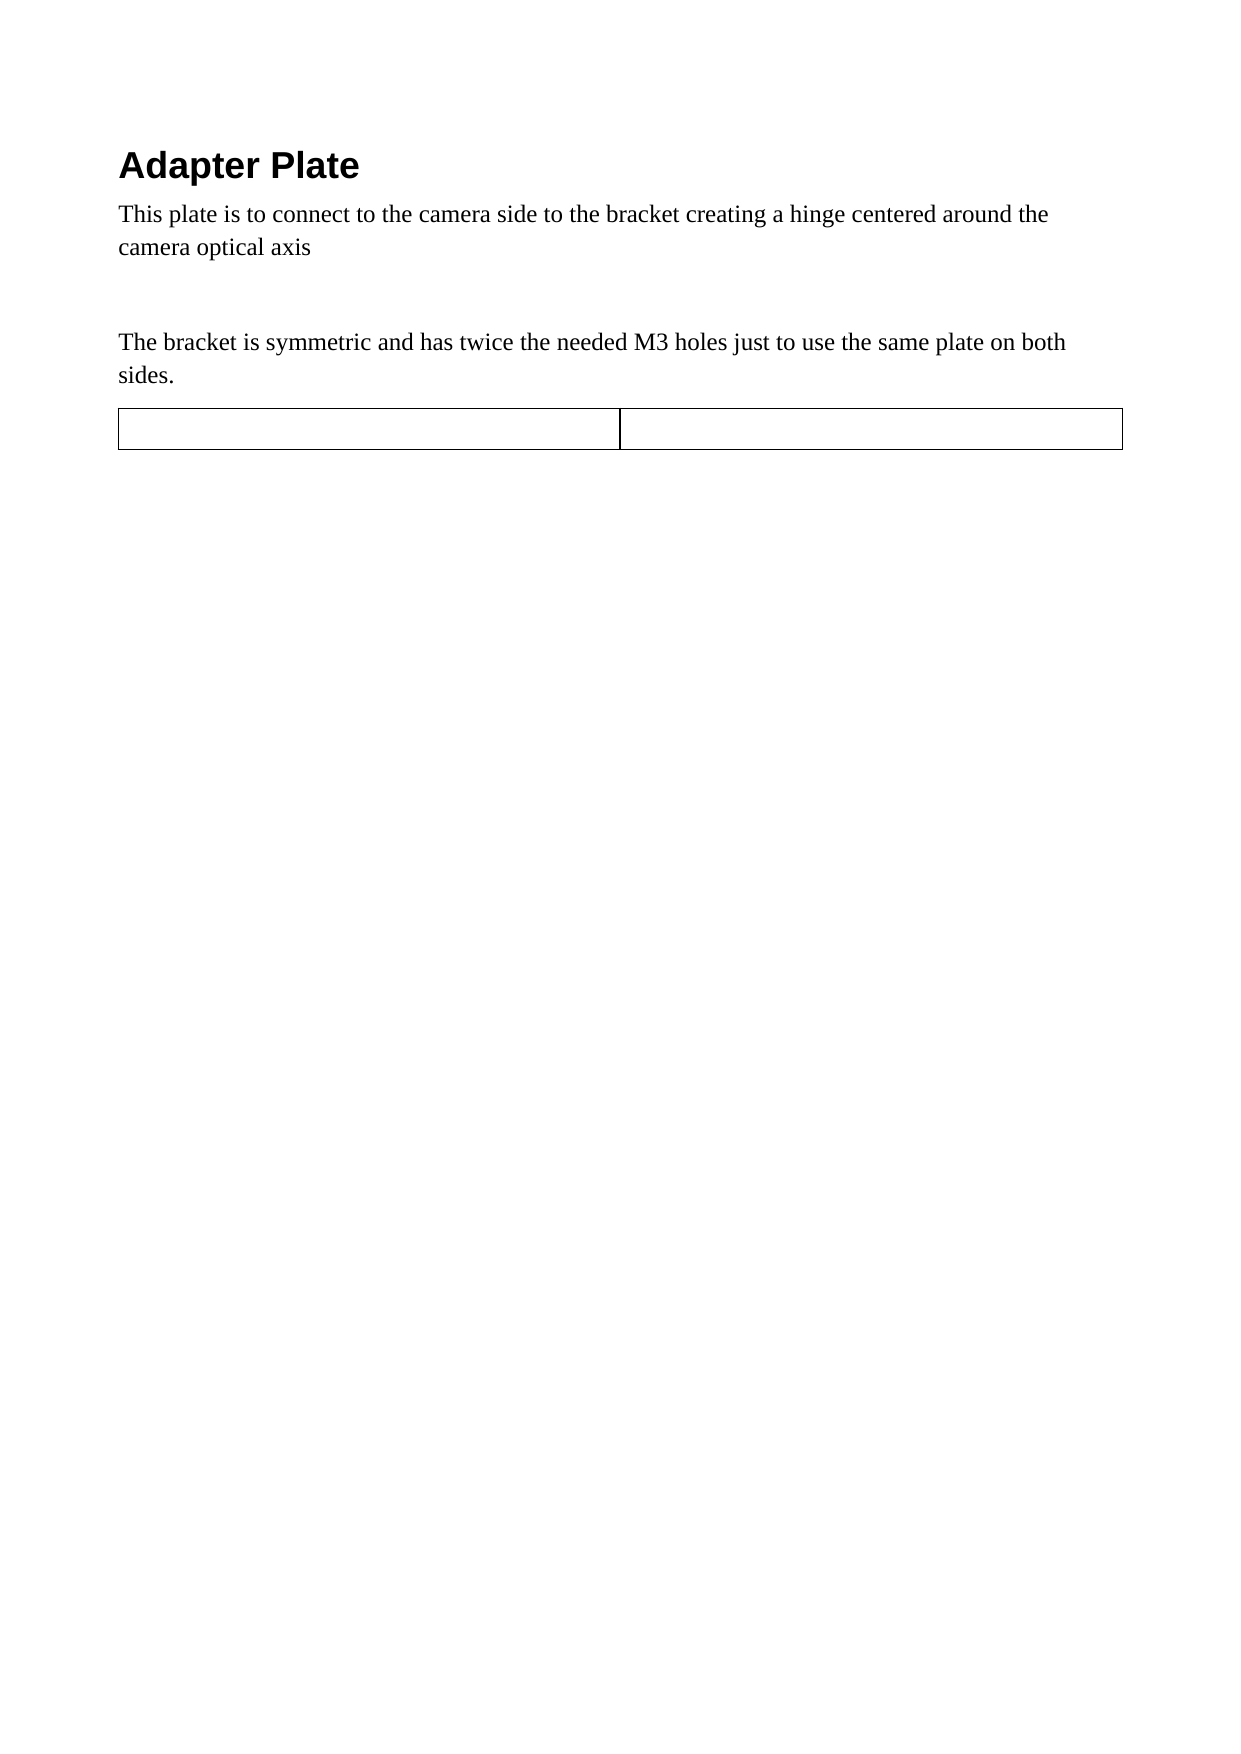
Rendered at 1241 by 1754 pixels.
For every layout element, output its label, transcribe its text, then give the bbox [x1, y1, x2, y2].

table_header [119, 409, 619, 449]
subtitle Adapter Plate [118, 143, 1122, 186]
table_header [621, 409, 1122, 449]
text The bracket is symmetric and has twice the needed M3 holes just to use the same plate on both sides. [118, 327, 1122, 389]
text This plate is to connect to the camera side to the bracket creating a hinge centered around the camera optical axis [118, 199, 1122, 261]
